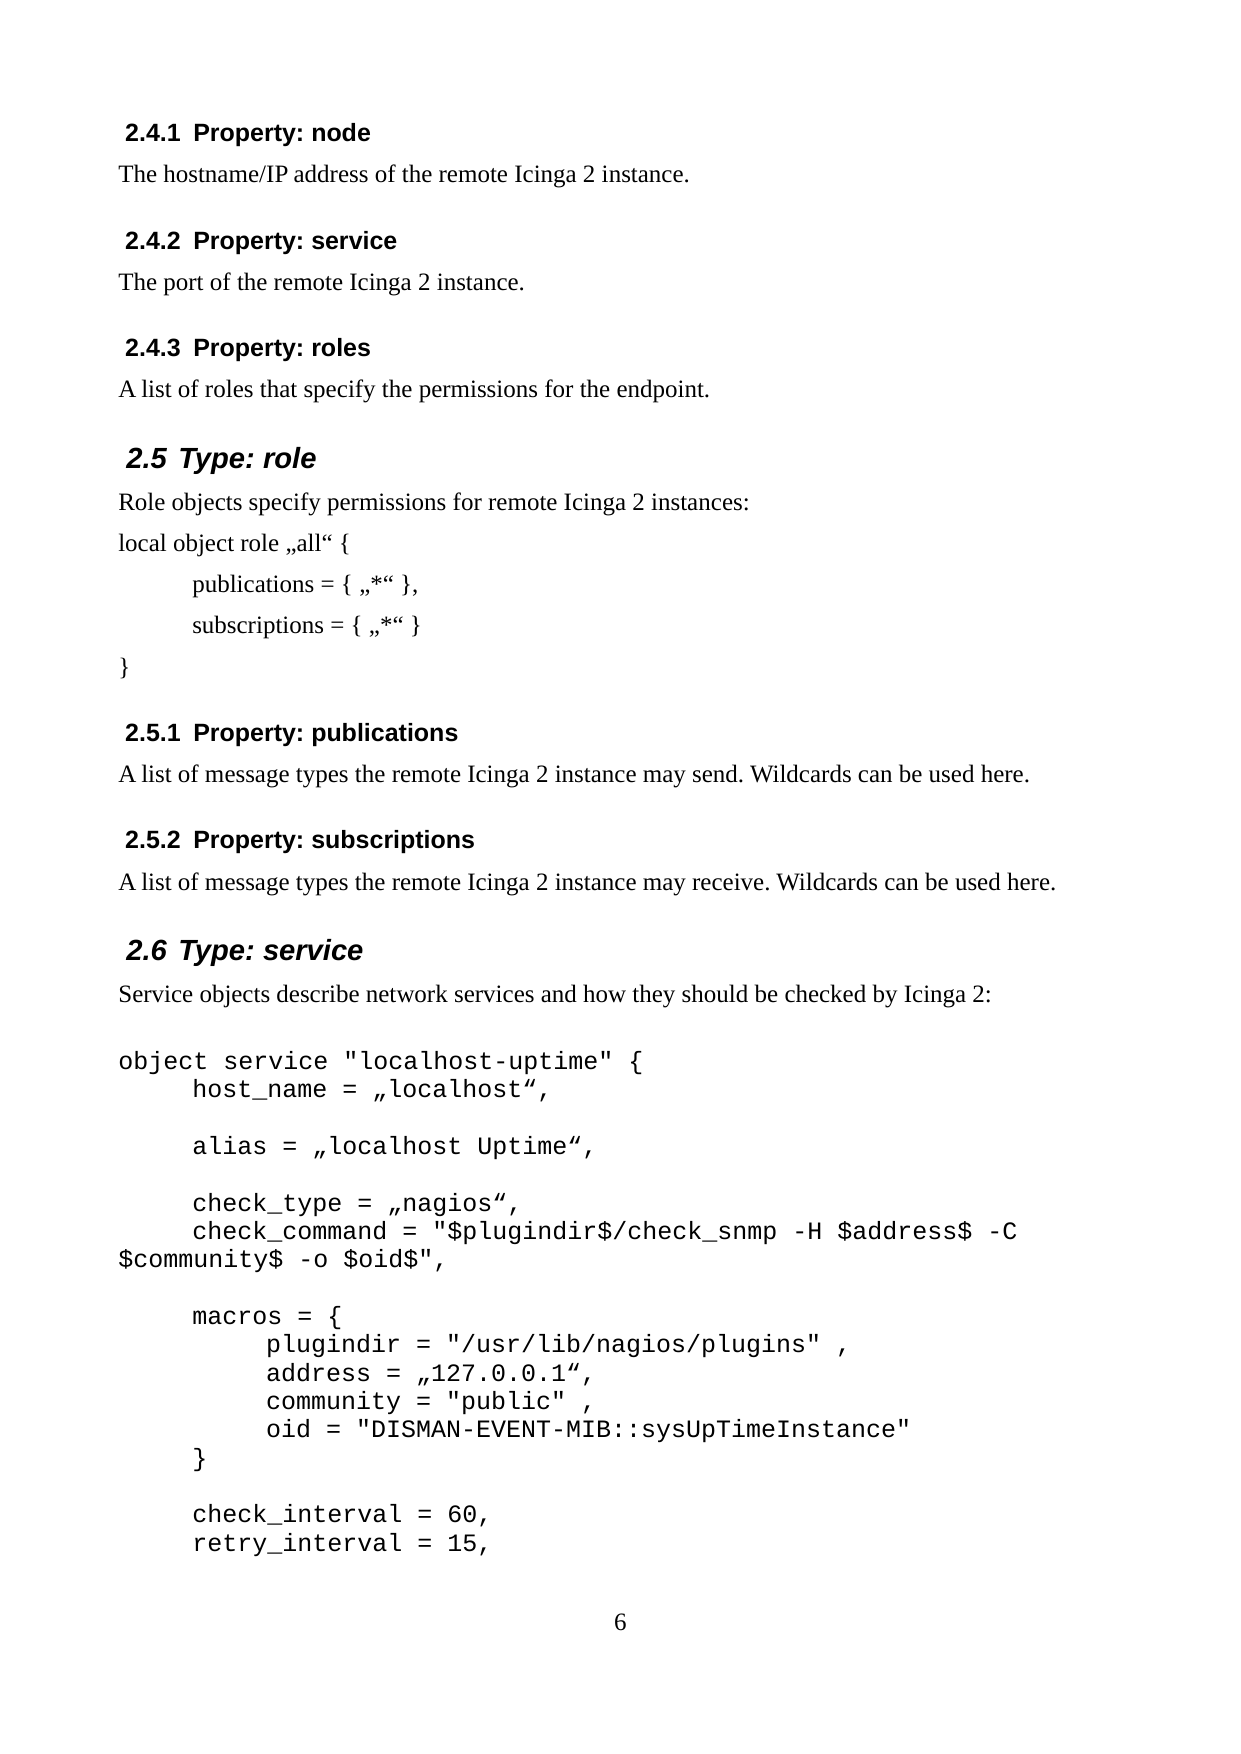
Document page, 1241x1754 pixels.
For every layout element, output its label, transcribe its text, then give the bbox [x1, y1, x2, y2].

text check_command = "$plugindir$/check_snmp -H $address$ -C $community$ -o $oid$", [118, 1218, 1122, 1275]
subtitle Type: role [118, 441, 1122, 474]
subtitle Property: node [118, 118, 1122, 147]
text check_interval = 60, [118, 1502, 1122, 1530]
subtitle Property: publications [118, 718, 1122, 747]
subtitle Property: roles [118, 333, 1122, 362]
text } [118, 1445, 1122, 1473]
text publications = { „*“ }, [118, 569, 1122, 598]
text Role objects specify permissions for remote Icinga 2 instances: [118, 487, 1122, 515]
text local object role „all“ { [118, 528, 1122, 557]
text The port of the remote Icinga 2 instance. [118, 267, 1122, 296]
text oid = "DISMAN-EVENT-MIB::sysUpTimeInstance" [118, 1417, 1122, 1445]
text Service objects describe network services and how they should be checked by Icinga 2: [118, 979, 1122, 1008]
text } [118, 652, 1122, 680]
text check_type = „nagios“, [118, 1190, 1122, 1218]
subtitle Property: subscriptions [118, 825, 1122, 854]
text community = "public" , [118, 1388, 1122, 1417]
text A list of message types the remote Icinga 2 instance may send. Wildcards can be used here. [118, 759, 1122, 788]
text plugindir = "/usr/lib/nagios/plugins" , [118, 1332, 1122, 1360]
text alias = „localhost Uptime“, [118, 1133, 1122, 1162]
text A list of roles that specify the permissions for the endpoint. [118, 374, 1122, 403]
text A list of message types the remote Icinga 2 instance may receive. Wildcards can be used here. [118, 867, 1122, 895]
text subscriptions = { „*“ } [118, 610, 1122, 639]
subtitle Type: service [118, 933, 1122, 966]
text macros = { [118, 1303, 1122, 1332]
text retry_interval = 15, [118, 1530, 1122, 1558]
text host_name = „localhost“, [118, 1077, 1122, 1105]
text The hostname/IP address of the remote Icinga 2 instance. [118, 159, 1122, 188]
text address = „127.0.0.1“, [118, 1360, 1122, 1388]
text object service "localhost-uptime" { [118, 1048, 1122, 1077]
subtitle Property: service [118, 226, 1122, 254]
